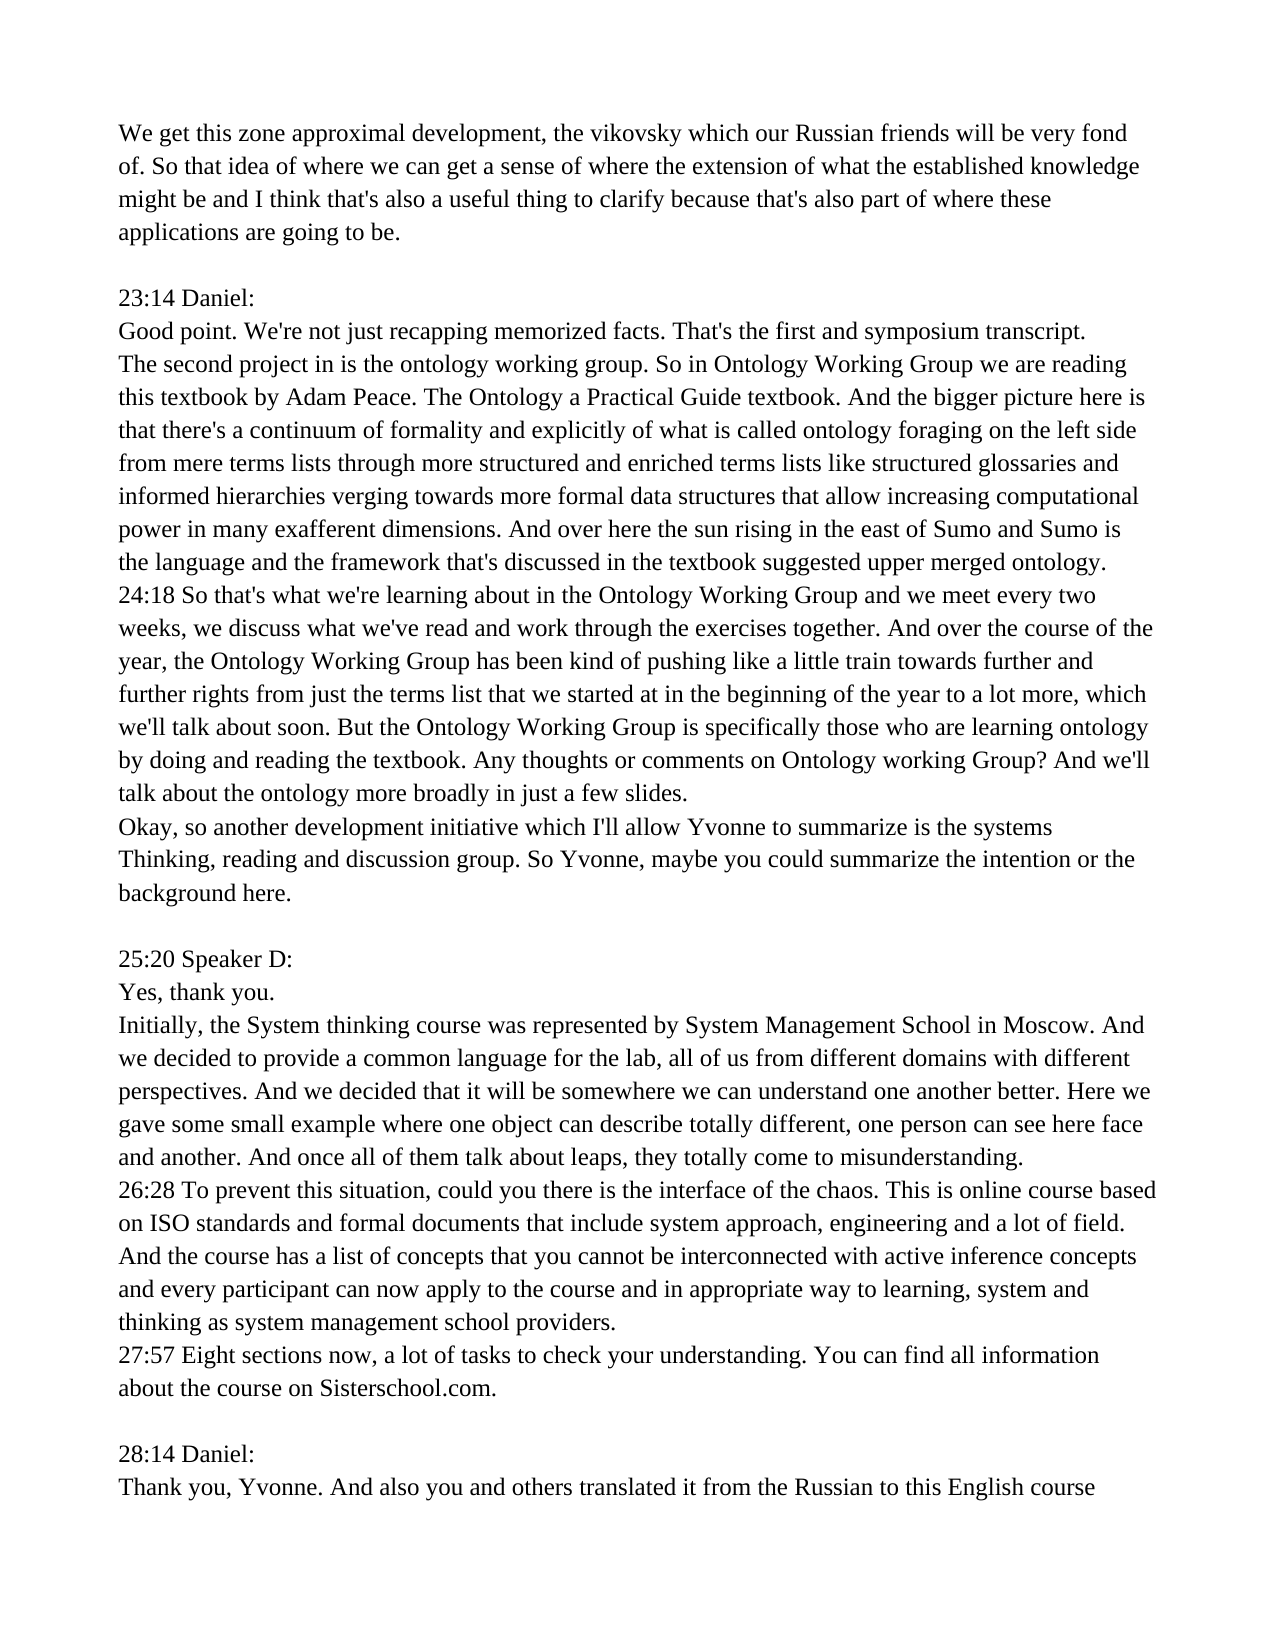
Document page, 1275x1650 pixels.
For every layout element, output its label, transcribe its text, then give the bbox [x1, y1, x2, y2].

text Initially, the System thinking course was represented by System Management School in Moscow. And we decided to provide a common language for the lab, all of us from different domains with different perspectives. And we decided that it will be somewhere we can understand one another better. Here we gave some small example where one object can describe totally different, one person can see here face and another. And once all of them talk about leaps, they totally come to misunderstanding. [118, 1010, 1157, 1171]
text The second project in is the ontology working group. So in Ontology Working Group we are reading this textbook by Adam Peace. The Ontology a Practical Guide textbook. And the bigger picture here is that there's a continuum of formality and explicitly of what is called ontology foraging on the left side from mere terms lists through more structured and enriched terms lists like structured glossaries and informed hierarchies verging towards more formal data structures that allow increasing computational power in many exafferent dimensions. And over here the sun rising in the east of Sumo and Sumo is the language and the framework that's discussed in the textbook suggested upper merged ontology. [118, 349, 1157, 576]
text Thank you, Yvonne. And also you and others translated it from the Russian to this English course [118, 1472, 1157, 1501]
text 28:14 Daniel: [118, 1439, 1157, 1468]
text 26:28 To prevent this situation, could you there is the interface of the chaos. This is online course based on ISO standards and formal documents that include system approach, engineering and a lot of field. And the course has a list of concepts that you cannot be interconnected with active inference concepts and every participant can now apply to the course and in appropriate way to learning, system and thinking as system management school providers. [118, 1175, 1157, 1336]
text We get this zone approximal development, the vikovsky which our Russian friends will be very fond of. So that idea of where we can get a sense of where the extension of what the established knowledge might be and I think that's also a useful thing to clarify because that's also part of where these applications are going to be. [118, 118, 1157, 246]
text Okay, so another development initiative which I'll allow Yvonne to summarize is the systems Thinking, reading and discussion group. So Yvonne, maybe you could summarize the intention or the background here. [118, 812, 1157, 906]
text Yes, thank you. [118, 977, 1157, 1005]
text 24:18 So that's what we're learning about in the Ontology Working Group and we meet every two weeks, we discuss what we've read and work through the exercises together. And over the course of the year, the Ontology Working Group has been kind of pushing like a little train towards further and further rights from just the terms list that we started at in the beginning of the year to a lot more, which we'll talk about soon. But the Ontology Working Group is specifically those who are learning ontology by doing and reading the textbook. Any thoughts or comments on Ontology working Group? And we'll talk about the ontology more broadly in just a few slides. [118, 580, 1157, 807]
text 25:20 Speaker D: [118, 944, 1157, 972]
text Good point. We're not just recapping memorized facts. That's the first and symposium transcript. [118, 316, 1157, 345]
text 23:14 Daniel: [118, 283, 1157, 312]
text 27:57 Eight sections now, a lot of tasks to check your understanding. You can find all information about the course on Sisterschool.com. [118, 1340, 1157, 1402]
